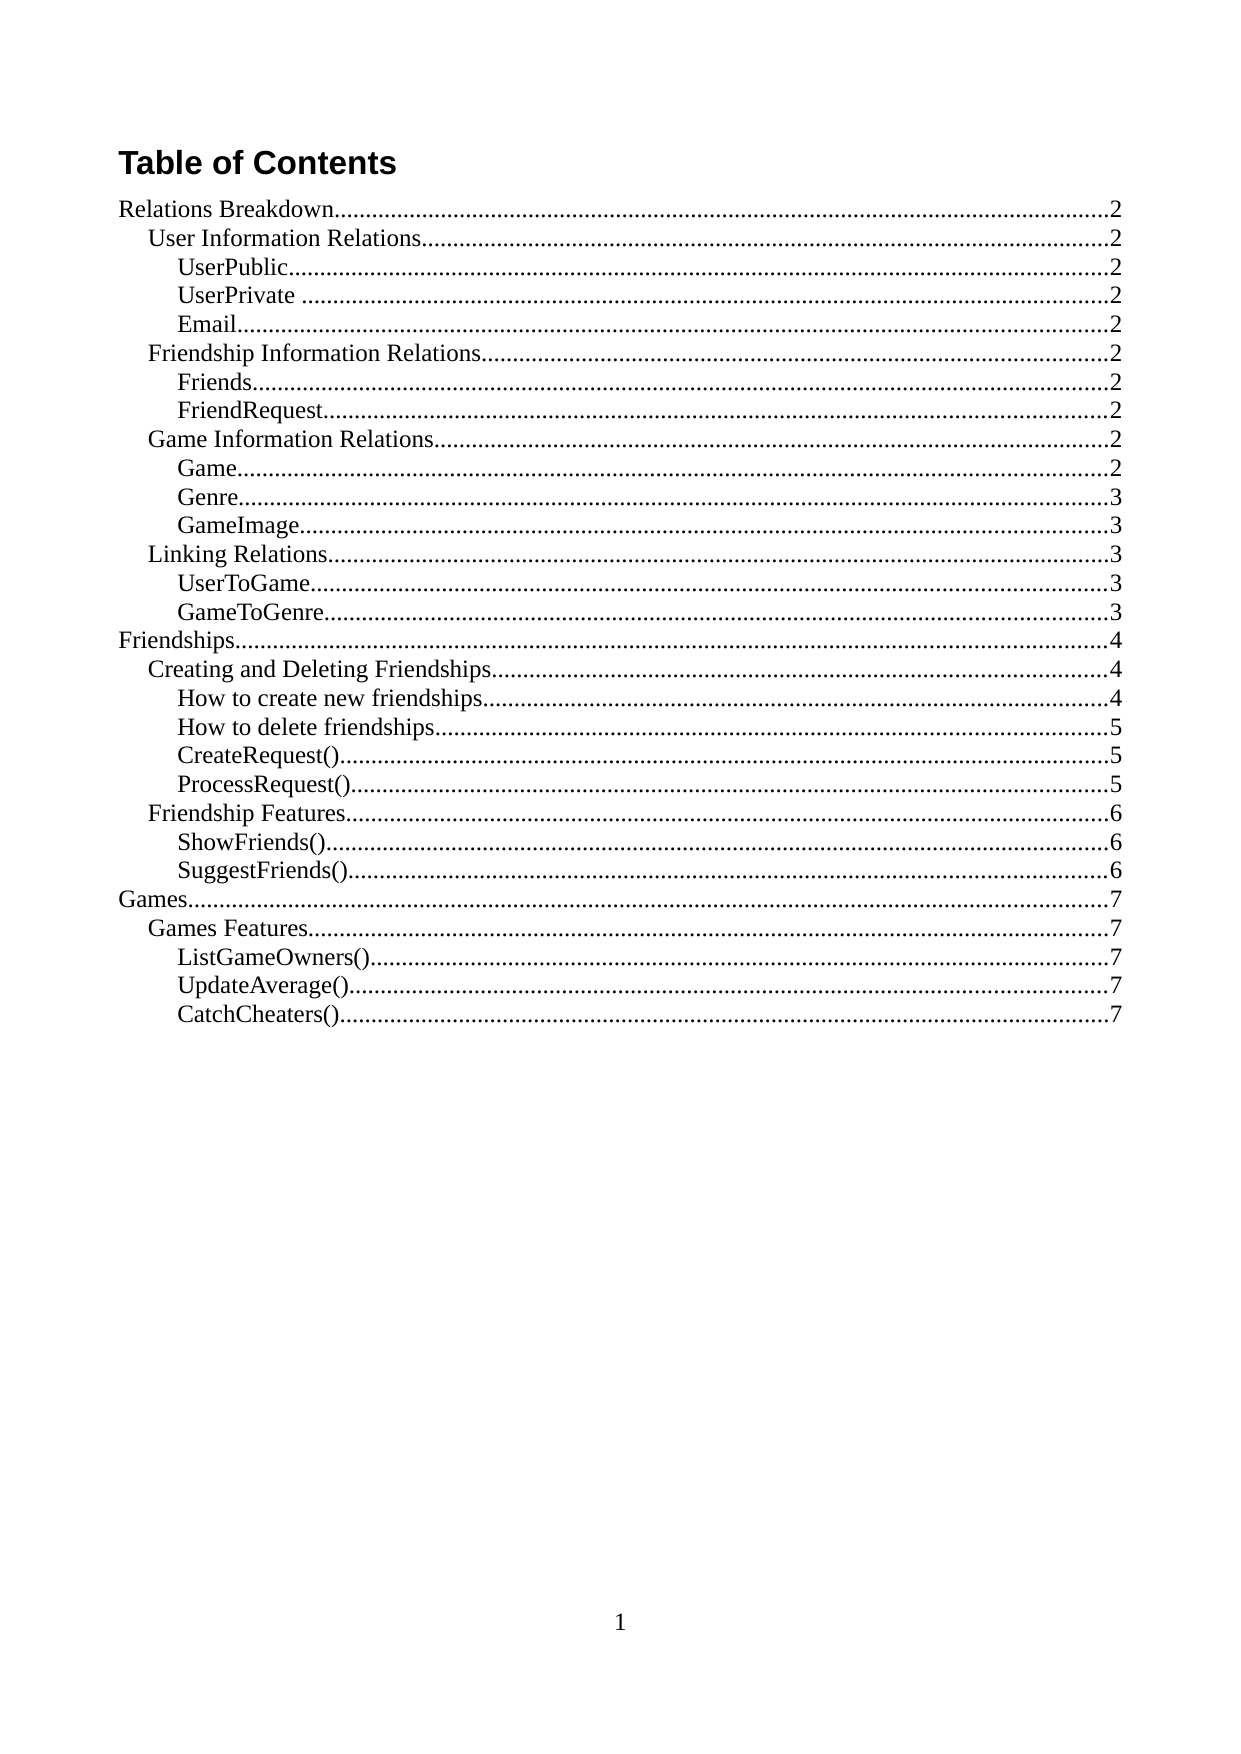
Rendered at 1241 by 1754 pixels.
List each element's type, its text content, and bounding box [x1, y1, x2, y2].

text GameImage 3 [177, 510, 1122, 539]
text GameToGenre 3 [177, 597, 1122, 625]
text Games Features 7 [148, 913, 1122, 942]
text Linking Relations 3 [148, 539, 1122, 568]
text Friendship Features 6 [148, 798, 1122, 827]
text UserPublic 2 [177, 252, 1122, 280]
text User Information Relations 2 [148, 223, 1122, 252]
subtitle Table of Contents [118, 143, 1122, 182]
text Friends 2 [177, 367, 1122, 395]
text Games 7 [118, 884, 1122, 913]
text ProcessRequest() 5 [177, 769, 1122, 798]
text ListGameOwners() 7 [177, 942, 1122, 970]
text UserToGame 3 [177, 568, 1122, 597]
text Friendship Information Relations 2 [148, 338, 1122, 367]
text Game Information Relations 2 [148, 424, 1122, 453]
text UpdateAverage() 7 [177, 970, 1122, 999]
text Genre 3 [177, 482, 1122, 510]
text ShowFriends() 6 [177, 827, 1122, 855]
text SuggestFriends() 6 [177, 855, 1122, 884]
text Creating and Deleting Friendships 4 [148, 654, 1122, 683]
text Relations Breakdown 2 [118, 194, 1122, 223]
text Email 2 [177, 309, 1122, 338]
text Game 2 [177, 453, 1122, 482]
text Friendships 4 [118, 625, 1122, 654]
text FriendRequest 2 [177, 395, 1122, 424]
text How to delete friendships 5 [177, 712, 1122, 740]
text CreateRequest() 5 [177, 740, 1122, 769]
text CatchCheaters() 7 [177, 999, 1122, 1028]
text UserPrivate 2 [177, 280, 1122, 309]
text How to create new friendships 4 [177, 683, 1122, 712]
